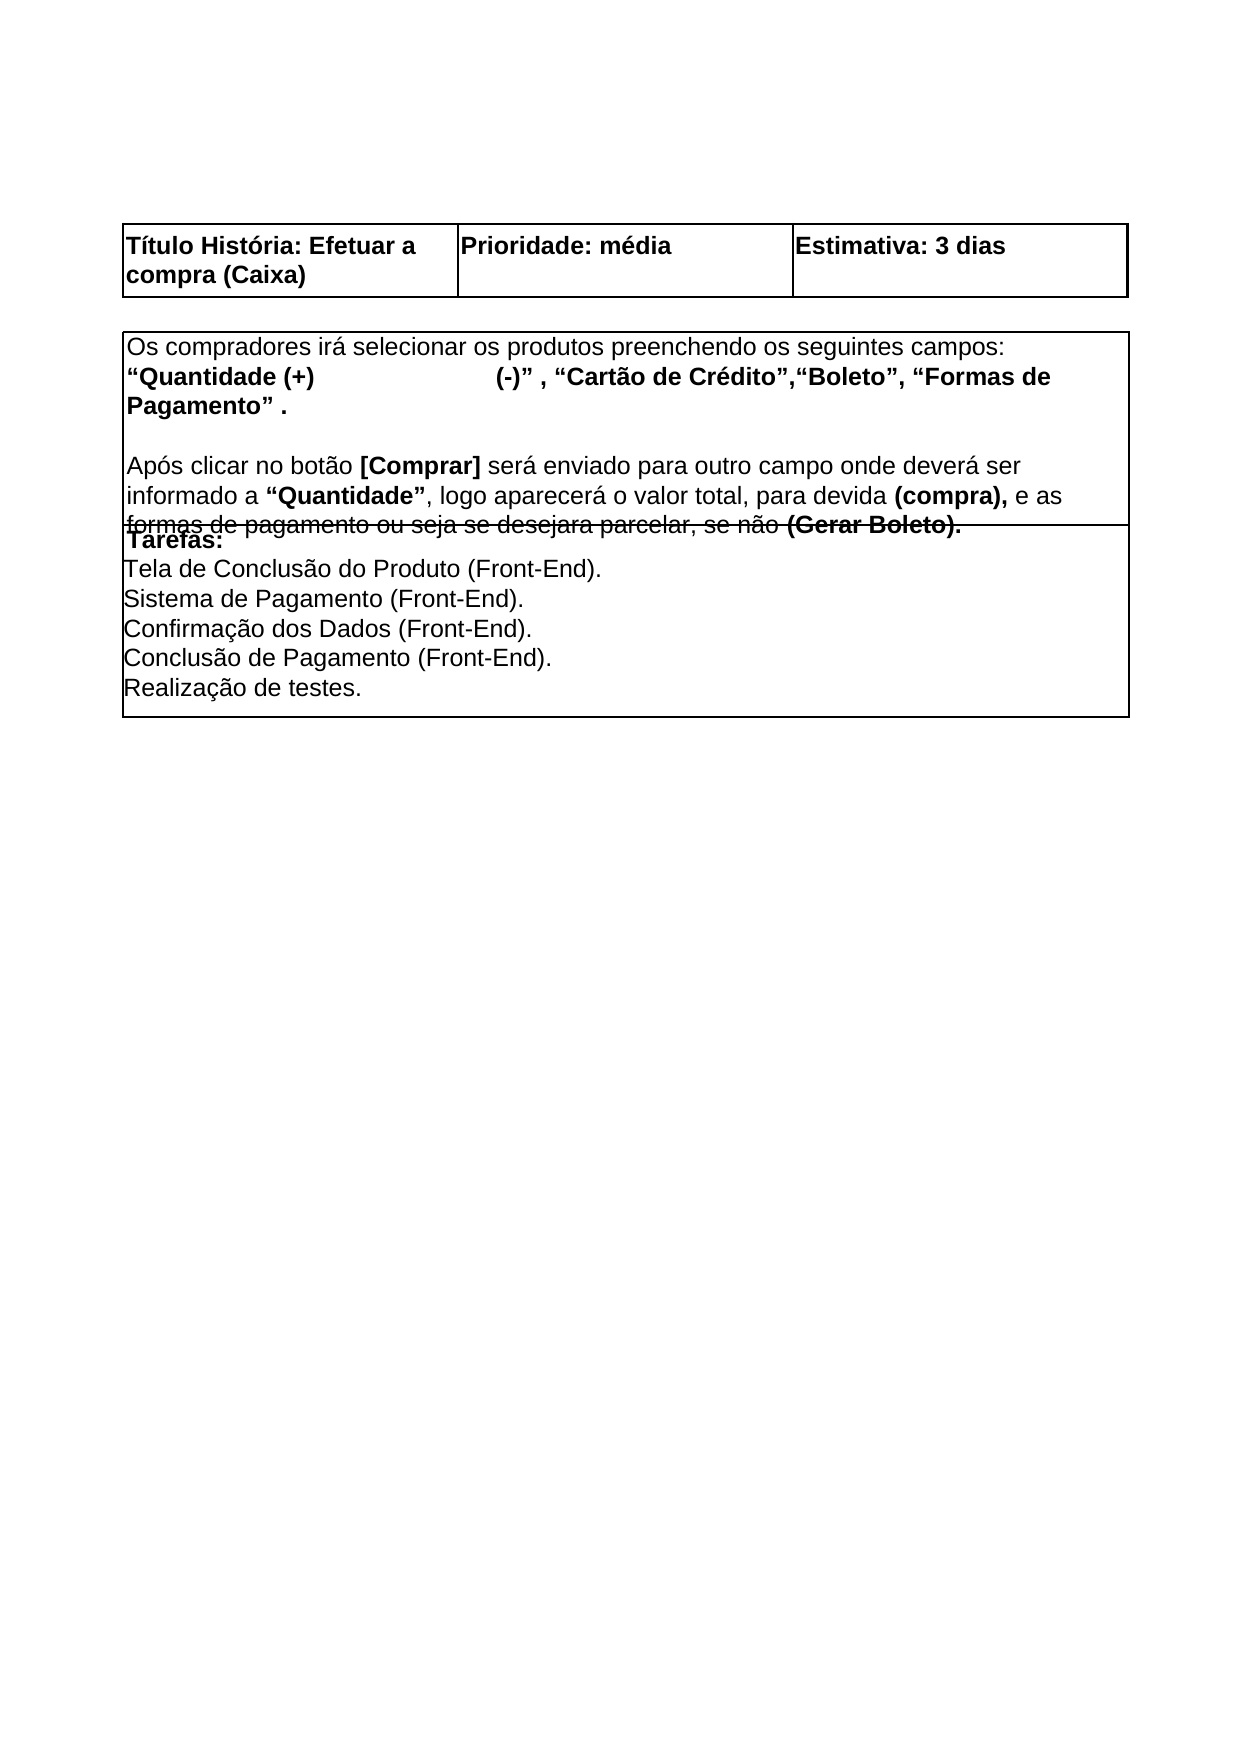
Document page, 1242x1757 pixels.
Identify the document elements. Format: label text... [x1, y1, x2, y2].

table_header Estimativa: 3 dias [794, 225, 1126, 296]
table_header Prioridade: média [459, 225, 792, 296]
table_header Título História: Efetuar a compra (Caixa) [124, 225, 457, 296]
